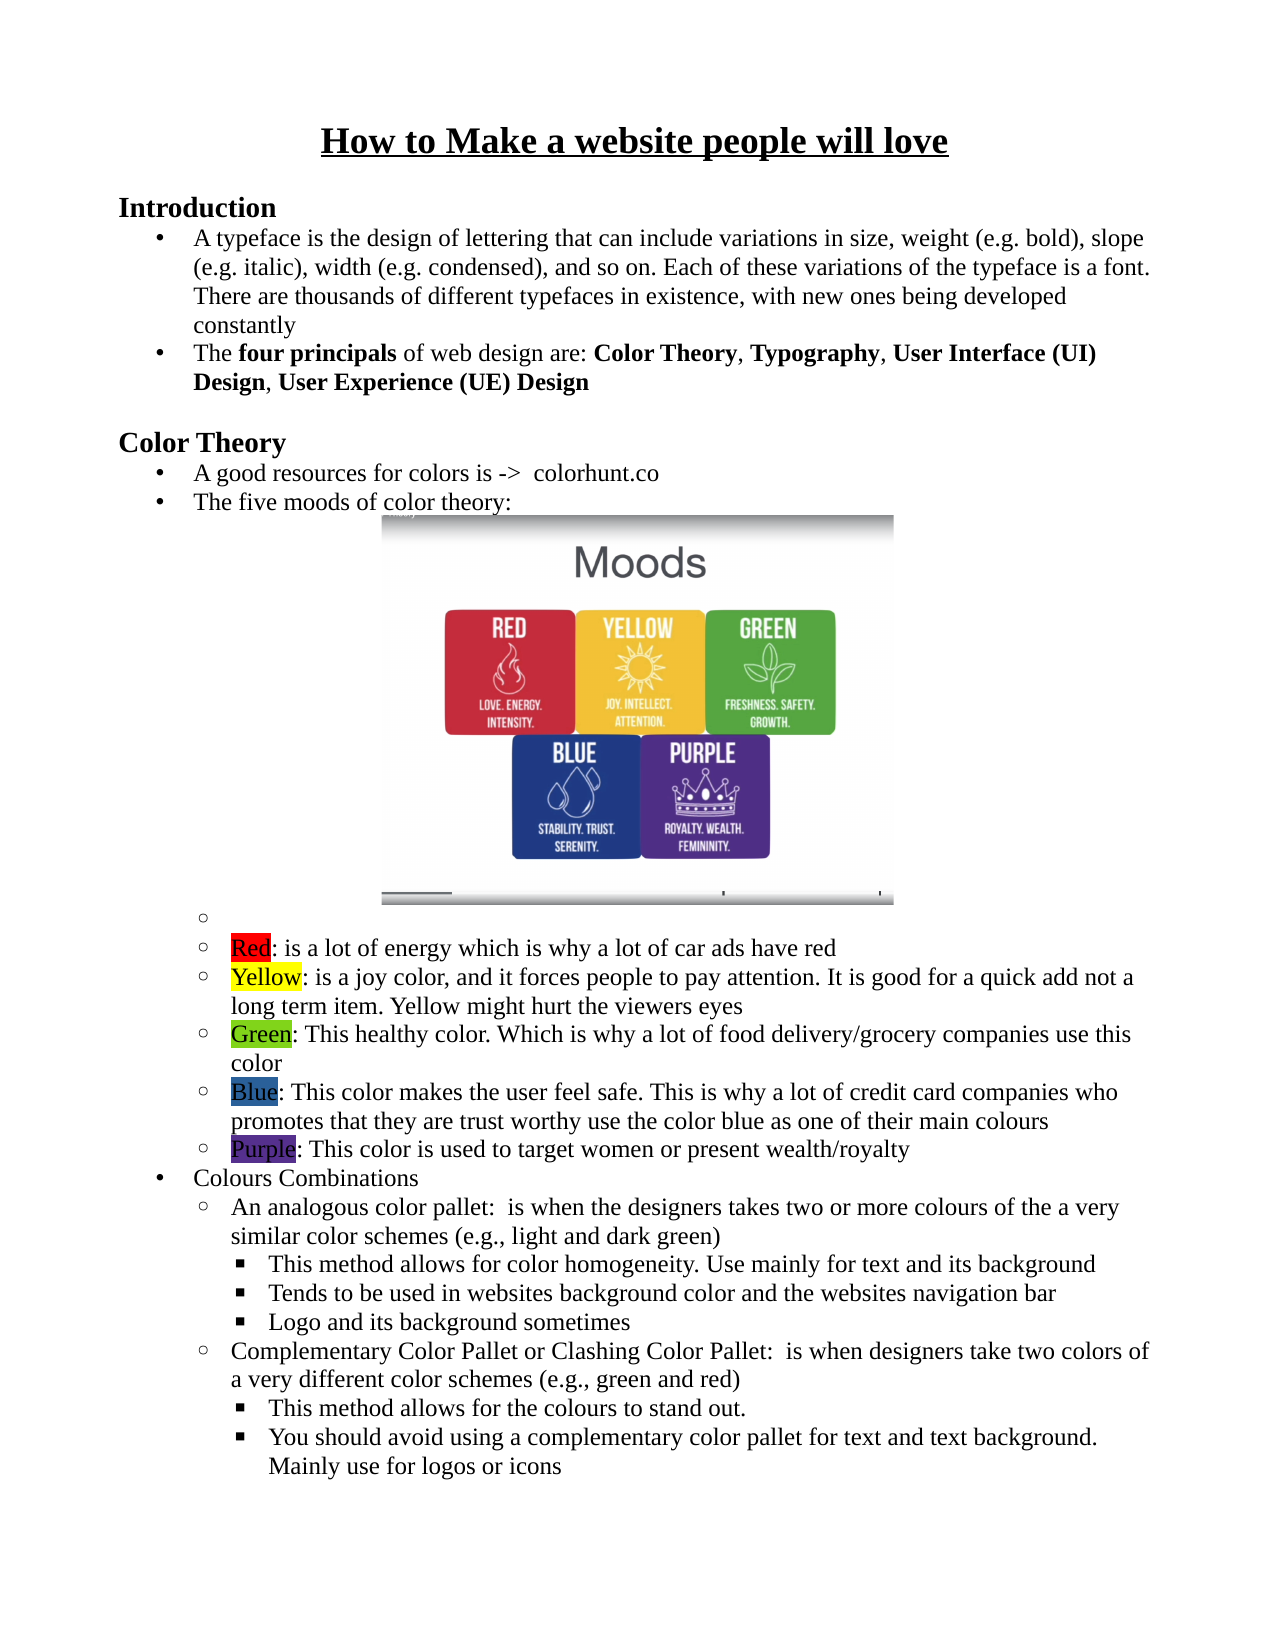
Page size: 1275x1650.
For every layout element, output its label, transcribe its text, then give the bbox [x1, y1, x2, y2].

list Purple: This color is used to target women or present wealth/royalty [193, 1134, 1157, 1163]
list Green: This healthy color. Which is why a lot of food delivery/grocery companies use this color [193, 1019, 1157, 1077]
text Color Theory [118, 425, 1157, 458]
list A typeface is the design of lettering that can include variations in size, weight (e.g. bold), slope (e.g. italic), width (e.g. condensed), and so on. Each of these variations of the typeface is a font. There are thousands of different typefaces in existence, with new ones being developed constantly [156, 223, 1157, 338]
list Tends to be used in websites background color and the websites navigation bar [231, 1278, 1157, 1307]
list Logo and its background sometimes [231, 1307, 1157, 1336]
list An analogous color pallet: is when the designers takes two or more colours of the a very similar color schemes (e.g., light and dark green) [193, 1192, 1157, 1249]
list The five moods of color theory: [156, 487, 1157, 516]
list The four principals of web design are: Color Theory, Typography, User Interface (UI) Design, User Experience (UE) Design [156, 338, 1157, 396]
list This method allows for the colours to stand out. [231, 1393, 1157, 1422]
text How to Make a website people will love [118, 118, 1157, 161]
list Yellow: is a joy color, and it forces people to pay attention. It is good for a quick add not a long term item. Yellow might hurt the viewers eyes [193, 962, 1157, 1019]
list This method allows for color homogeneity. Use mainly for text and its background [231, 1249, 1157, 1278]
picture [381, 515, 894, 905]
text Introduction [118, 190, 1157, 223]
list You should avoid using a complementary color pallet for text and text background. Mainly use for logos or icons [231, 1422, 1157, 1479]
list A good resources for colors is -> colorhunt.co [156, 458, 1157, 487]
list Colours Combinations [156, 1163, 1157, 1192]
list Blue: This color makes the user feel safe. This is why a lot of credit card companies who promotes that they are trust worthy use the color blue as one of their main colours [193, 1077, 1157, 1134]
list Red: is a lot of energy which is why a lot of car ads have red [193, 933, 1157, 962]
list Complementary Color Pallet or Clashing Color Pallet: is when designers take two colors of a very different color schemes (e.g., green and red) [193, 1336, 1157, 1393]
